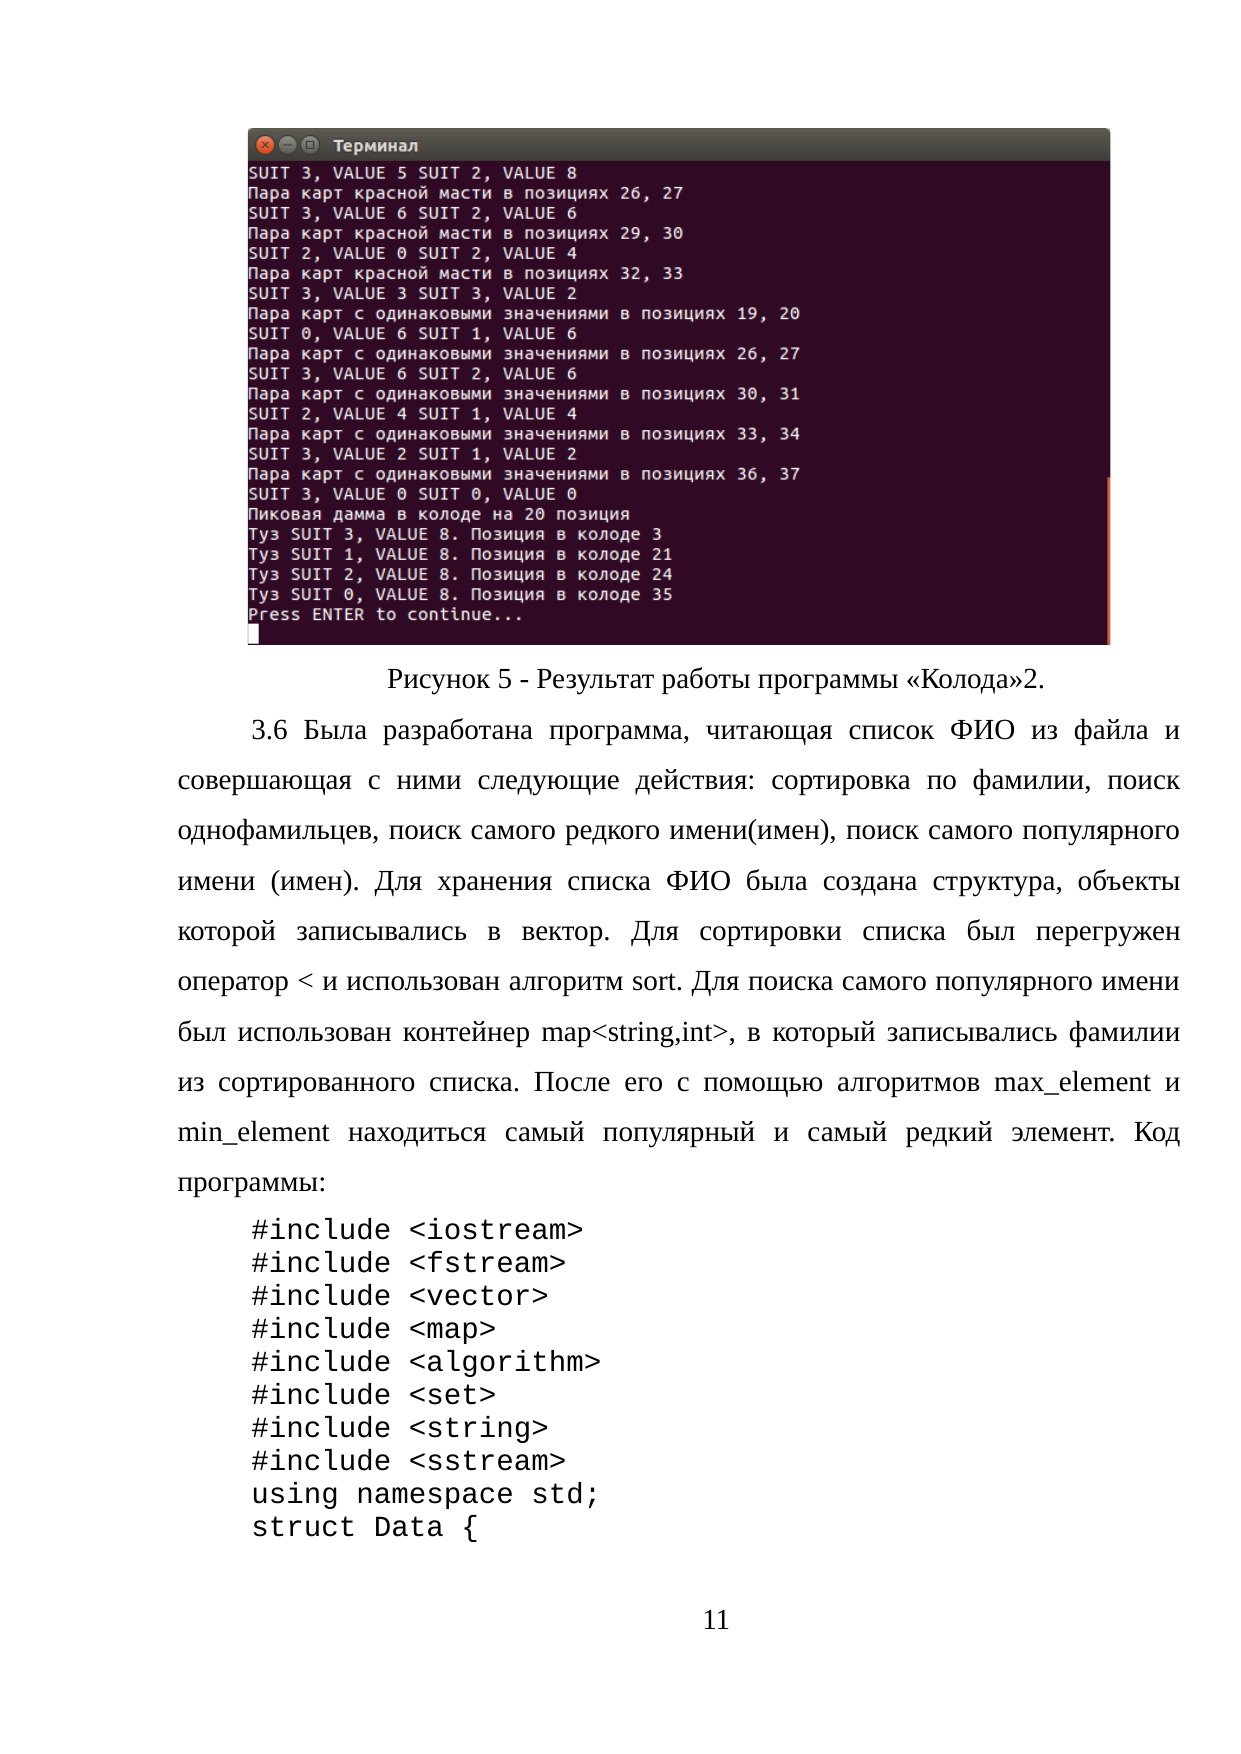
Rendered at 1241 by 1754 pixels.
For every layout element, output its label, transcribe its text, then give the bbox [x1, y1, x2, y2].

text Рисунок 5 - Результат работы программы «Колода»2. [177, 118, 1181, 695]
text #include <set> [177, 1380, 1181, 1413]
text #include <vector> [177, 1281, 1181, 1314]
text #include <sstream> [177, 1446, 1181, 1479]
text using namespace std; [177, 1479, 1181, 1512]
text struct Data { [177, 1512, 1181, 1545]
text #include <fstream> [177, 1248, 1181, 1281]
text #include <algorithm> [177, 1347, 1181, 1380]
text #include <string> [177, 1413, 1181, 1446]
text 3.6 Была разработана программа, читающая список ФИО из файла и совершающая с ними следующие действия: сортировка по фамилии, поиск однофамильцев, поиск самого редкого имени(имен), поиск самого популярного имени (имен). Для хранения списка ФИО была создана структура, объекты которой записывались в вектор. Для сортировки списка был перегружен оператор < и использован алгоритм sort. Для поиска самого популярного имени был использован контейнер map<string,int>, в который записывались фамилии из сортированного списка. После его с помощью алгоритмов max_element и min_element находиться самый популярный и самый редкий элемент. Код программы: [177, 712, 1181, 1198]
picture [247, 128, 1111, 645]
text #include <map> [177, 1314, 1181, 1347]
text #include <iostream> [177, 1215, 1181, 1248]
